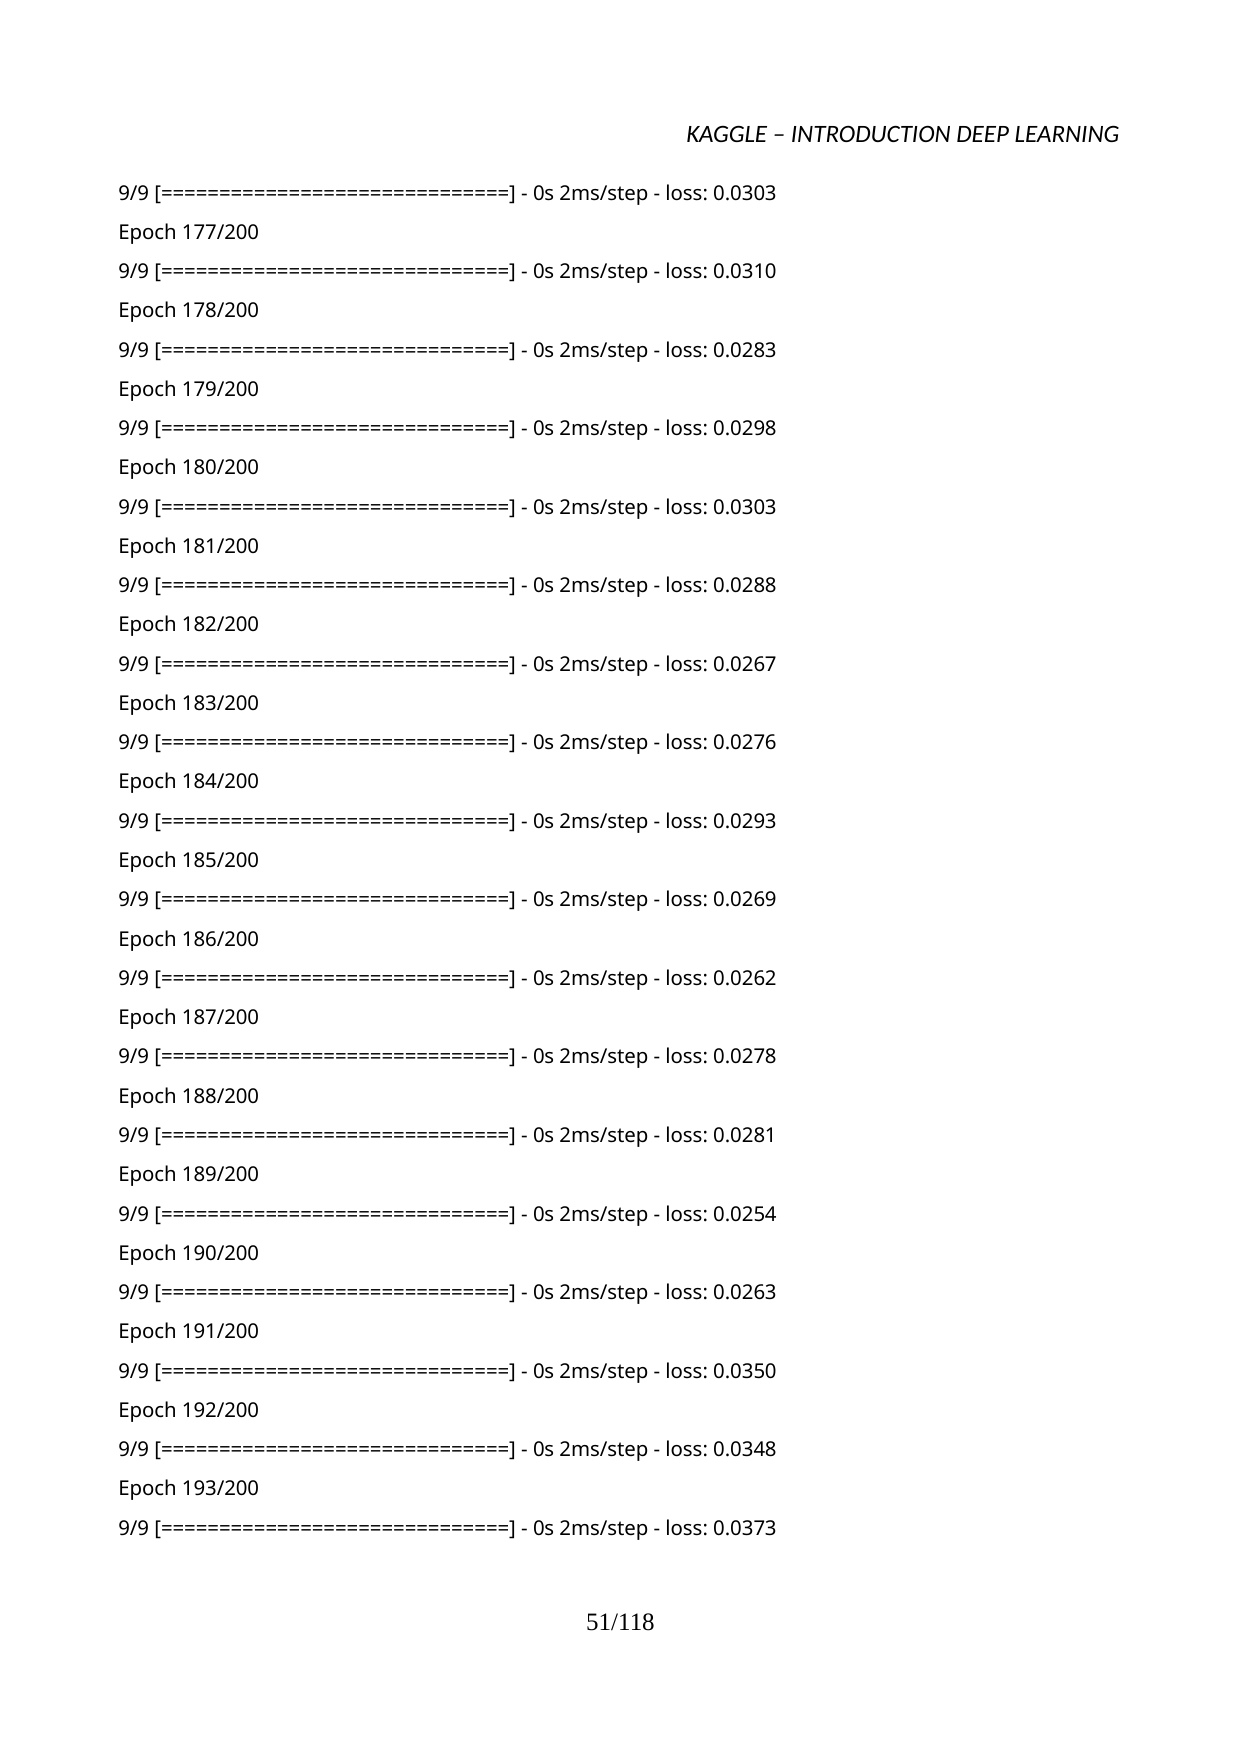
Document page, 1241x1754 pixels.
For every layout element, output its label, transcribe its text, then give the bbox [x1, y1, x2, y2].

text Epoch 188/200 [118, 1081, 1122, 1109]
text Epoch 177/200 [118, 217, 1122, 245]
text Epoch 190/200 [118, 1238, 1122, 1266]
text Epoch 181/200 [118, 532, 1122, 559]
text 9/9 [==============================] - 0s 2ms/step - loss: 0.0283 [118, 335, 1122, 363]
text 9/9 [==============================] - 0s 2ms/step - loss: 0.0288 [118, 571, 1122, 598]
text Epoch 182/200 [118, 610, 1122, 638]
text 9/9 [==============================] - 0s 2ms/step - loss: 0.0263 [118, 1278, 1122, 1305]
text Epoch 193/200 [118, 1474, 1122, 1502]
text 9/9 [==============================] - 0s 2ms/step - loss: 0.0310 [118, 257, 1122, 284]
text Epoch 183/200 [118, 689, 1122, 716]
text 9/9 [==============================] - 0s 2ms/step - loss: 0.0276 [118, 728, 1122, 756]
text 9/9 [==============================] - 0s 2ms/step - loss: 0.0298 [118, 414, 1122, 441]
text 9/9 [==============================] - 0s 2ms/step - loss: 0.0267 [118, 649, 1122, 677]
text 9/9 [==============================] - 0s 2ms/step - loss: 0.0293 [118, 806, 1122, 834]
text 9/9 [==============================] - 0s 2ms/step - loss: 0.0373 [118, 1513, 1122, 1541]
text 9/9 [==============================] - 0s 2ms/step - loss: 0.0281 [118, 1121, 1122, 1148]
text 9/9 [==============================] - 0s 2ms/step - loss: 0.0348 [118, 1435, 1122, 1462]
text Epoch 191/200 [118, 1317, 1122, 1345]
text 9/9 [==============================] - 0s 2ms/step - loss: 0.0350 [118, 1356, 1122, 1384]
text Epoch 179/200 [118, 374, 1122, 402]
text Epoch 192/200 [118, 1396, 1122, 1423]
text 9/9 [==============================] - 0s 2ms/step - loss: 0.0278 [118, 1042, 1122, 1070]
text 9/9 [==============================] - 0s 2ms/step - loss: 0.0303 [118, 178, 1122, 206]
text Epoch 187/200 [118, 1003, 1122, 1031]
text 9/9 [==============================] - 0s 2ms/step - loss: 0.0254 [118, 1199, 1122, 1227]
text 9/9 [==============================] - 0s 2ms/step - loss: 0.0303 [118, 492, 1122, 520]
text 9/9 [==============================] - 0s 2ms/step - loss: 0.0269 [118, 885, 1122, 913]
text Epoch 186/200 [118, 924, 1122, 952]
text 9/9 [==============================] - 0s 2ms/step - loss: 0.0262 [118, 963, 1122, 991]
text Epoch 178/200 [118, 296, 1122, 324]
text Epoch 184/200 [118, 767, 1122, 795]
text Epoch 185/200 [118, 846, 1122, 873]
text Epoch 189/200 [118, 1160, 1122, 1188]
text Epoch 180/200 [118, 453, 1122, 481]
